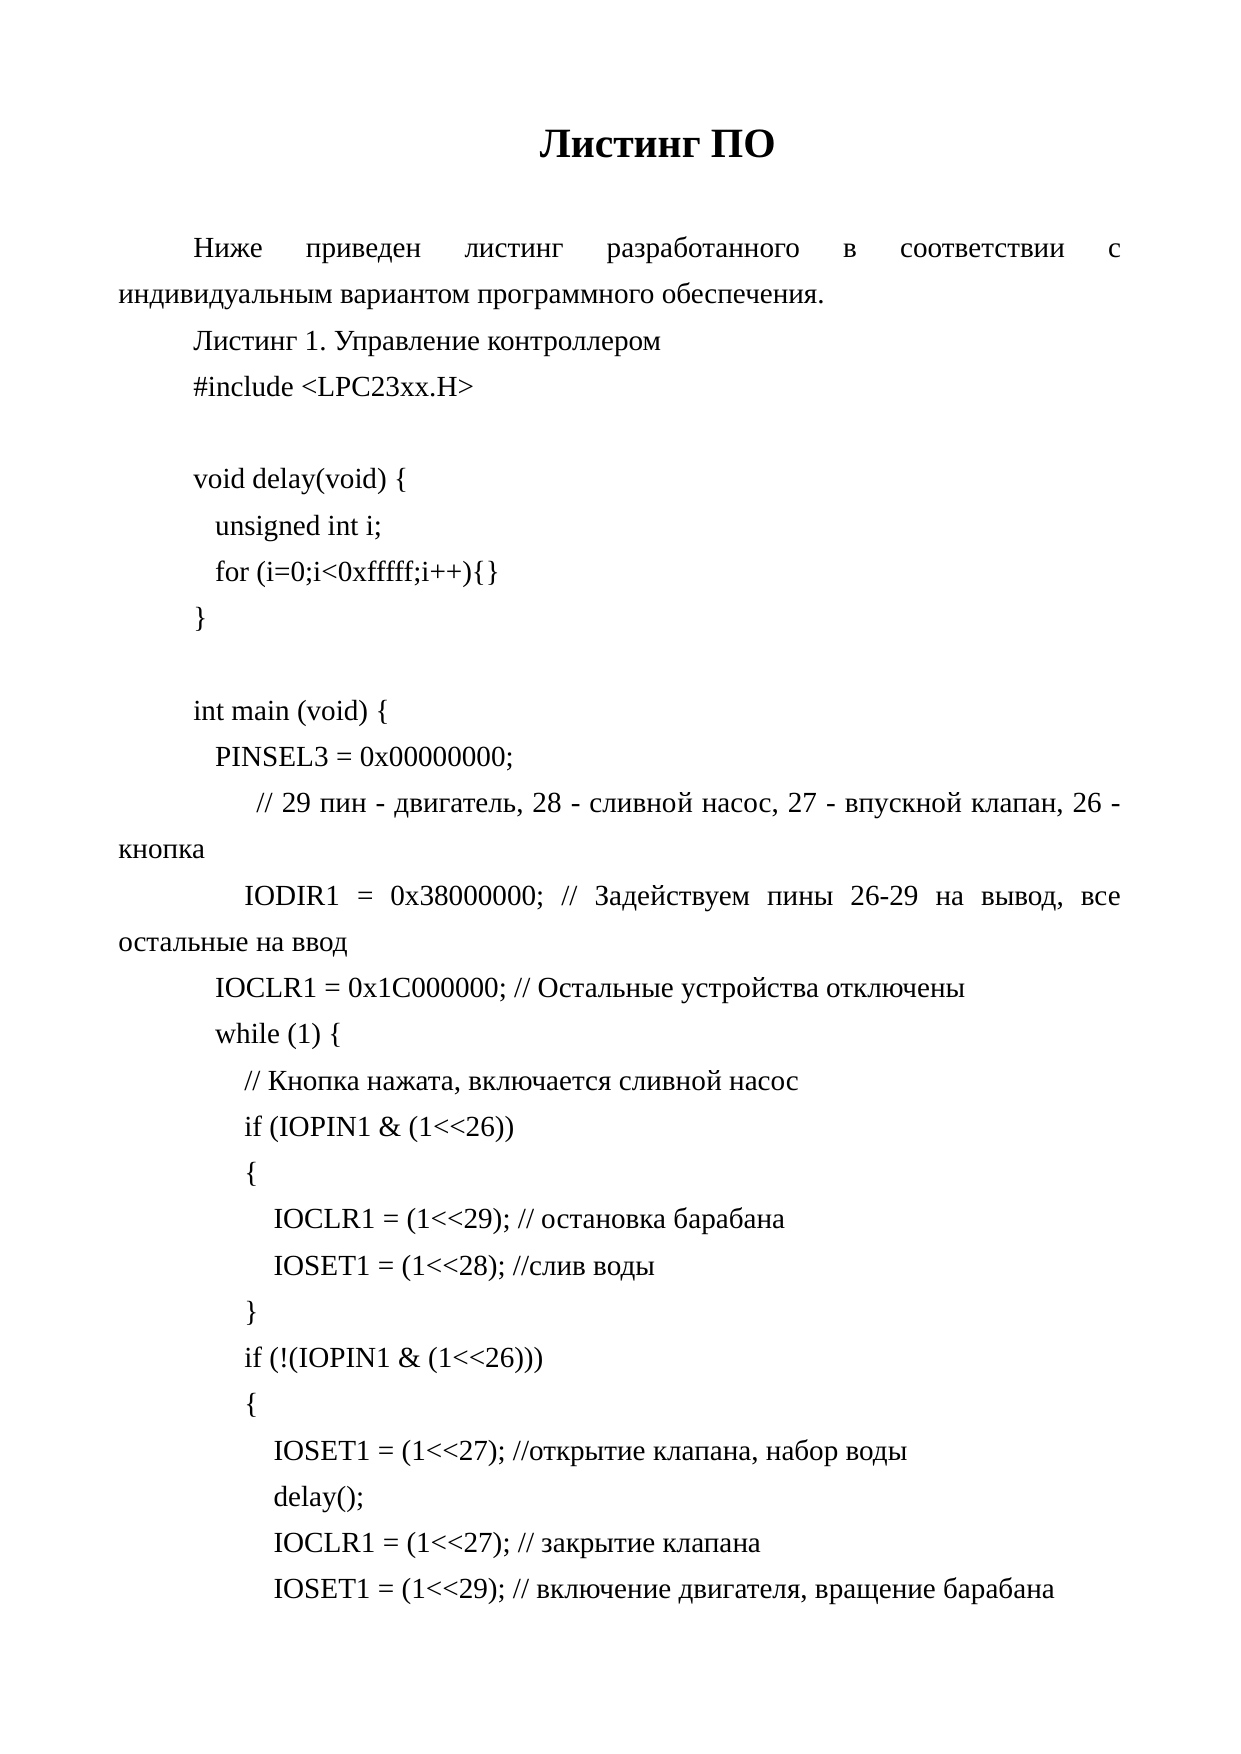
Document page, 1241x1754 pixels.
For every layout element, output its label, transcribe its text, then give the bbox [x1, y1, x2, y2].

text IOSET1 = (1<<27); //открытие клапана, набор воды [118, 1433, 1122, 1466]
text Ниже приведен листинг разработанного в соответствии с индивидуальным вариантом программного обеспечения. [118, 230, 1122, 310]
text if (!(IOPIN1 & (1<<26))) [118, 1340, 1122, 1374]
text while (1) { [118, 1017, 1122, 1050]
text } [118, 600, 1122, 634]
text // Кнопка нажата, включается сливной насос [118, 1063, 1122, 1096]
text IOCLR1 = 0x1C000000; // Остальные устройства отключены [118, 970, 1122, 1004]
text IOCLR1 = (1<<27); // закрытие клапана [118, 1525, 1122, 1559]
text delay(); [118, 1479, 1122, 1513]
text int main (void) { [118, 693, 1122, 726]
text // 29 пин - двигатель, 28 - сливной насос, 27 - впускной клапан, 26 - кнопка [118, 785, 1122, 865]
text { [118, 1387, 1122, 1420]
text Листинг 1. Управление контроллером [118, 323, 1122, 356]
text { [118, 1155, 1122, 1189]
text PINSEL3 = 0x00000000; [118, 739, 1122, 773]
text unsigned int i; [118, 508, 1122, 541]
text IODIR1 = 0x38000000; // Задействуем пины 26-29 на вывод, все остальные на ввод [118, 878, 1122, 958]
text void delay(void) { [118, 462, 1122, 495]
text Листинг ПО [118, 118, 1122, 166]
text IOSET1 = (1<<28); //слив воды [118, 1248, 1122, 1281]
text #include <LPC23xx.H> [118, 369, 1122, 403]
text IOSET1 = (1<<29); // включение двигателя, вращение барабана [118, 1572, 1122, 1605]
text IOCLR1 = (1<<29); // остановка барабана [118, 1202, 1122, 1235]
text } [118, 1294, 1122, 1328]
text for (i=0;i<0xfffff;i++){} [118, 554, 1122, 588]
text if (IOPIN1 & (1<<26)) [118, 1109, 1122, 1143]
